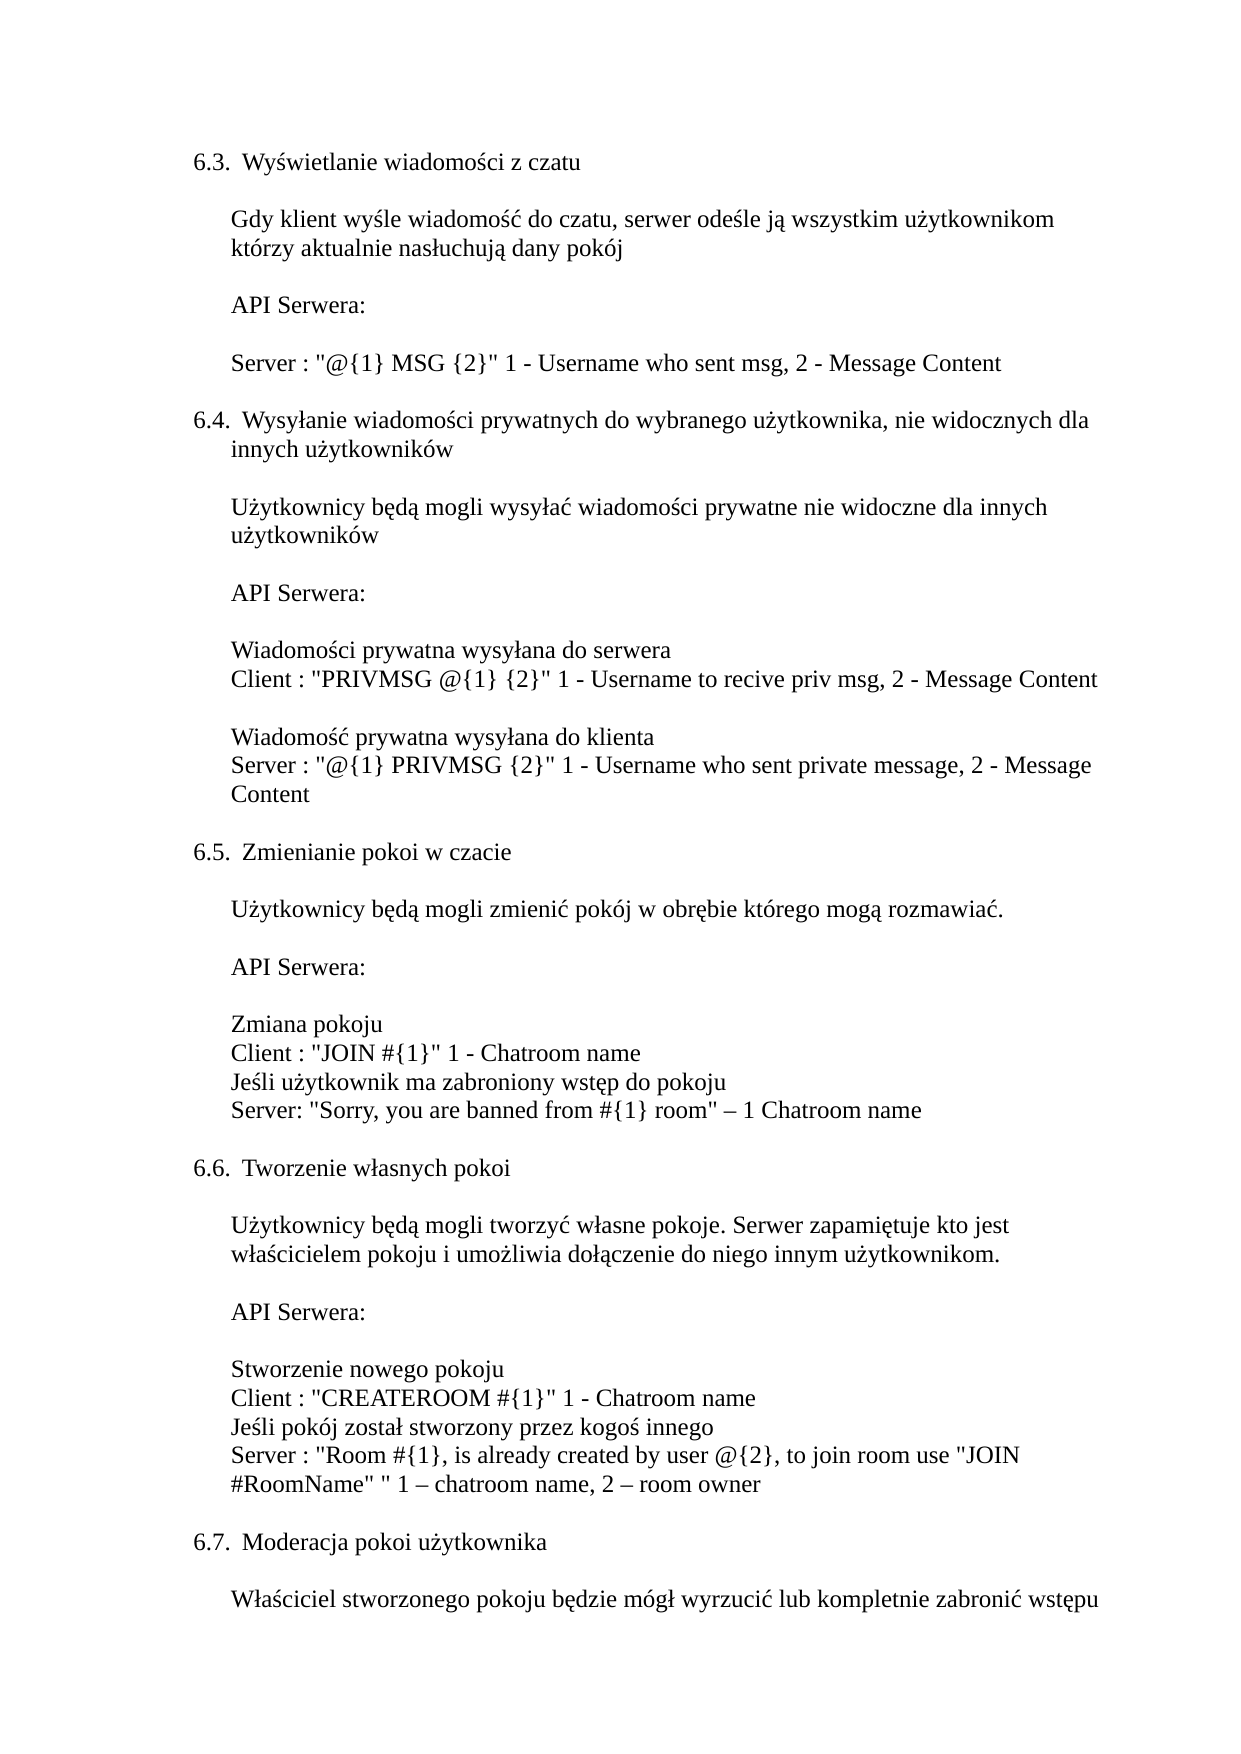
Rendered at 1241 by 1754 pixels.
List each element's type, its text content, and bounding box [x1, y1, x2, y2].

list Właściciel stworzonego pokoju będzie mógł wyrzucić lub kompletnie zabronić wstępu [193, 1556, 1122, 1613]
list Użytkownicy będą mogli wysyłać wiadomości prywatne nie widoczne dla innych użytkowników API Serwera: [193, 463, 1122, 636]
list [193, 118, 1122, 147]
list Stworzenie nowego pokoju Client : "CREATEROOM #{1}" 1 - Chatroom name Jeśli pokój został stworzony przez kogoś innego Server : "Room #{1}, is already created by user @{2}, to join room use "JOIN #RoomName" " 1 – chatroom name, 2 – room owner [193, 1354, 1122, 1527]
list Server: "Sorry, you are banned from #{1} room" – 1 Chatroom name [193, 1096, 1122, 1153]
list Wiadomości prywatna wysyłana do serwera Client : "PRIVMSG @{1} {2}" 1 - Username to recive priv msg, 2 - Message Content Wiadomość prywatna wysyłana do klienta Server : "@{1} PRIVMSG {2}" 1 - Username who sent private message, 2 - Message Content [193, 636, 1122, 837]
list Moderacja pokoi użytkownika [193, 1527, 1122, 1556]
list Zmienianie pokoi w czacie Użytkownicy będą mogli zmienić pokój w obrębie którego mogą rozmawiać. API Serwera: Zmiana pokoju Client : "JOIN #{1}" 1 - Chatroom name Jeśli użytkownik ma zabroniony wstęp do pokoju [193, 837, 1122, 1096]
list Tworzenie własnych pokoi Użytkownicy będą mogli tworzyć własne pokoje. Serwer zapamiętuje kto jest właścicielem pokoju i umożliwia dołączenie do niego innym użytkownikom. API Serwera: [193, 1153, 1122, 1354]
list Wyświetlanie wiadomości z czatu Gdy klient wyśle wiadomość do czatu, serwer odeśle ją wszystkim użytkownikom którzy aktualnie nasłuchują dany pokój API Serwera: Server : "@{1} MSG {2}" 1 - Username who sent msg, 2 - Message Content [193, 147, 1122, 406]
list Wysyłanie wiadomości prywatnych do wybranego użytkownika, nie widocznych dla innych użytkowników [193, 406, 1122, 463]
